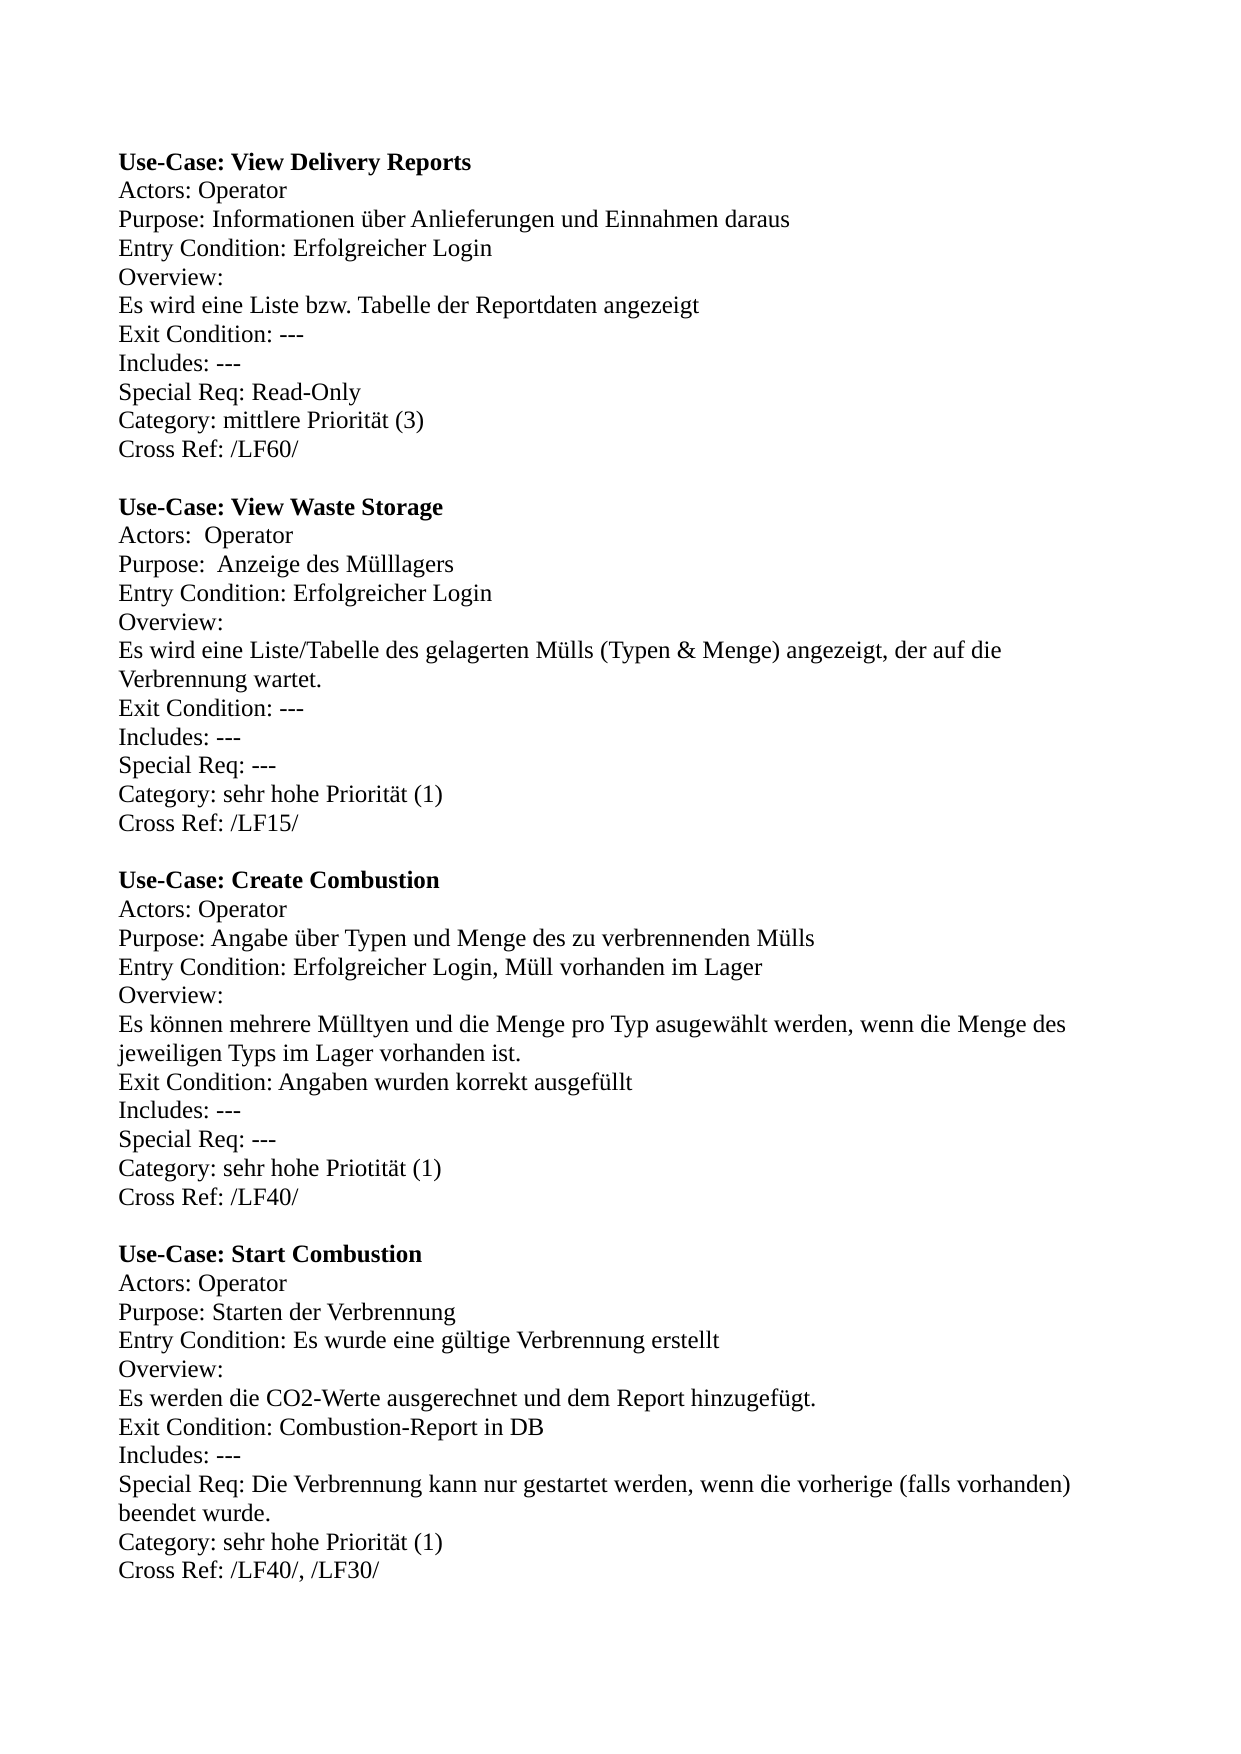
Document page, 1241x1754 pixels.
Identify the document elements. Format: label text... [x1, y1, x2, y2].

text Overview: [118, 607, 1122, 636]
text Overview: [118, 262, 1122, 291]
text Overview: [118, 1354, 1122, 1383]
text Includes: --- [118, 1441, 1122, 1469]
text Purpose: Informationen über Anlieferungen und Einnahmen daraus [118, 204, 1122, 233]
text Actors: Operator [118, 1268, 1122, 1297]
text Use-Case: Start Combustion [118, 1239, 1122, 1268]
text Cross Ref: /LF40/ [118, 1182, 1122, 1211]
text Includes: --- [118, 1096, 1122, 1124]
text Es wird eine Liste bzw. Tabelle der Reportdaten angezeigt [118, 291, 1122, 319]
text Use-Case: Create Combustion [118, 866, 1122, 894]
text Exit Condition: Angaben wurden korrekt ausgefüllt [118, 1067, 1122, 1096]
text Exit Condition: --- [118, 693, 1122, 722]
text Entry Condition: Es wurde eine gültige Verbrennung erstellt [118, 1326, 1122, 1354]
text Special Req: --- [118, 751, 1122, 779]
text Cross Ref: /LF60/ [118, 434, 1122, 463]
text Actors: Operator [118, 176, 1122, 204]
text Es können mehrere Mülltyen und die Menge pro Typ asugewählt werden, wenn die Menge des jeweiligen Typs im Lager vorhanden ist. [118, 1009, 1122, 1067]
text Purpose: Starten der Verbrennung [118, 1297, 1122, 1326]
text Entry Condition: Erfolgreicher Login [118, 578, 1122, 607]
text Purpose: Anzeige des Mülllagers [118, 549, 1122, 578]
text Overview: [118, 981, 1122, 1009]
text Actors: Operator [118, 894, 1122, 923]
text Use-Case: View Waste Storage [118, 492, 1122, 521]
text Cross Ref: /LF40/, /LF30/ [118, 1556, 1122, 1584]
text Exit Condition: --- [118, 319, 1122, 348]
text Exit Condition: Combustion-Report in DB [118, 1412, 1122, 1441]
text Entry Condition: Erfolgreicher Login [118, 233, 1122, 262]
text Purpose: Angabe über Typen und Menge des zu verbrennenden Mülls [118, 923, 1122, 952]
text Es wird eine Liste/Tabelle des gelagerten Mülls (Typen & Menge) angezeigt, der auf die Verbrennung wartet. [118, 636, 1122, 693]
text Category: mittlere Priorität (3) [118, 406, 1122, 434]
text Category: sehr hohe Priotität (1) [118, 1153, 1122, 1182]
text Es werden die CO2-Werte ausgerechnet und dem Report hinzugefügt. [118, 1383, 1122, 1412]
text Cross Ref: /LF15/ [118, 808, 1122, 837]
text Includes: --- [118, 722, 1122, 751]
text Special Req: --- [118, 1124, 1122, 1153]
text Includes: --- [118, 348, 1122, 377]
text Category: sehr hohe Priorität (1) [118, 779, 1122, 808]
text Category: sehr hohe Priorität (1) [118, 1527, 1122, 1556]
text Entry Condition: Erfolgreicher Login, Müll vorhanden im Lager [118, 952, 1122, 981]
text Actors: Operator [118, 521, 1122, 549]
text Special Req: Read-Only [118, 377, 1122, 406]
text Use-Case: View Delivery Reports [118, 147, 1122, 176]
text Special Req: Die Verbrennung kann nur gestartet werden, wenn die vorherige (falls vorhanden) beendet wurde. [118, 1469, 1122, 1527]
